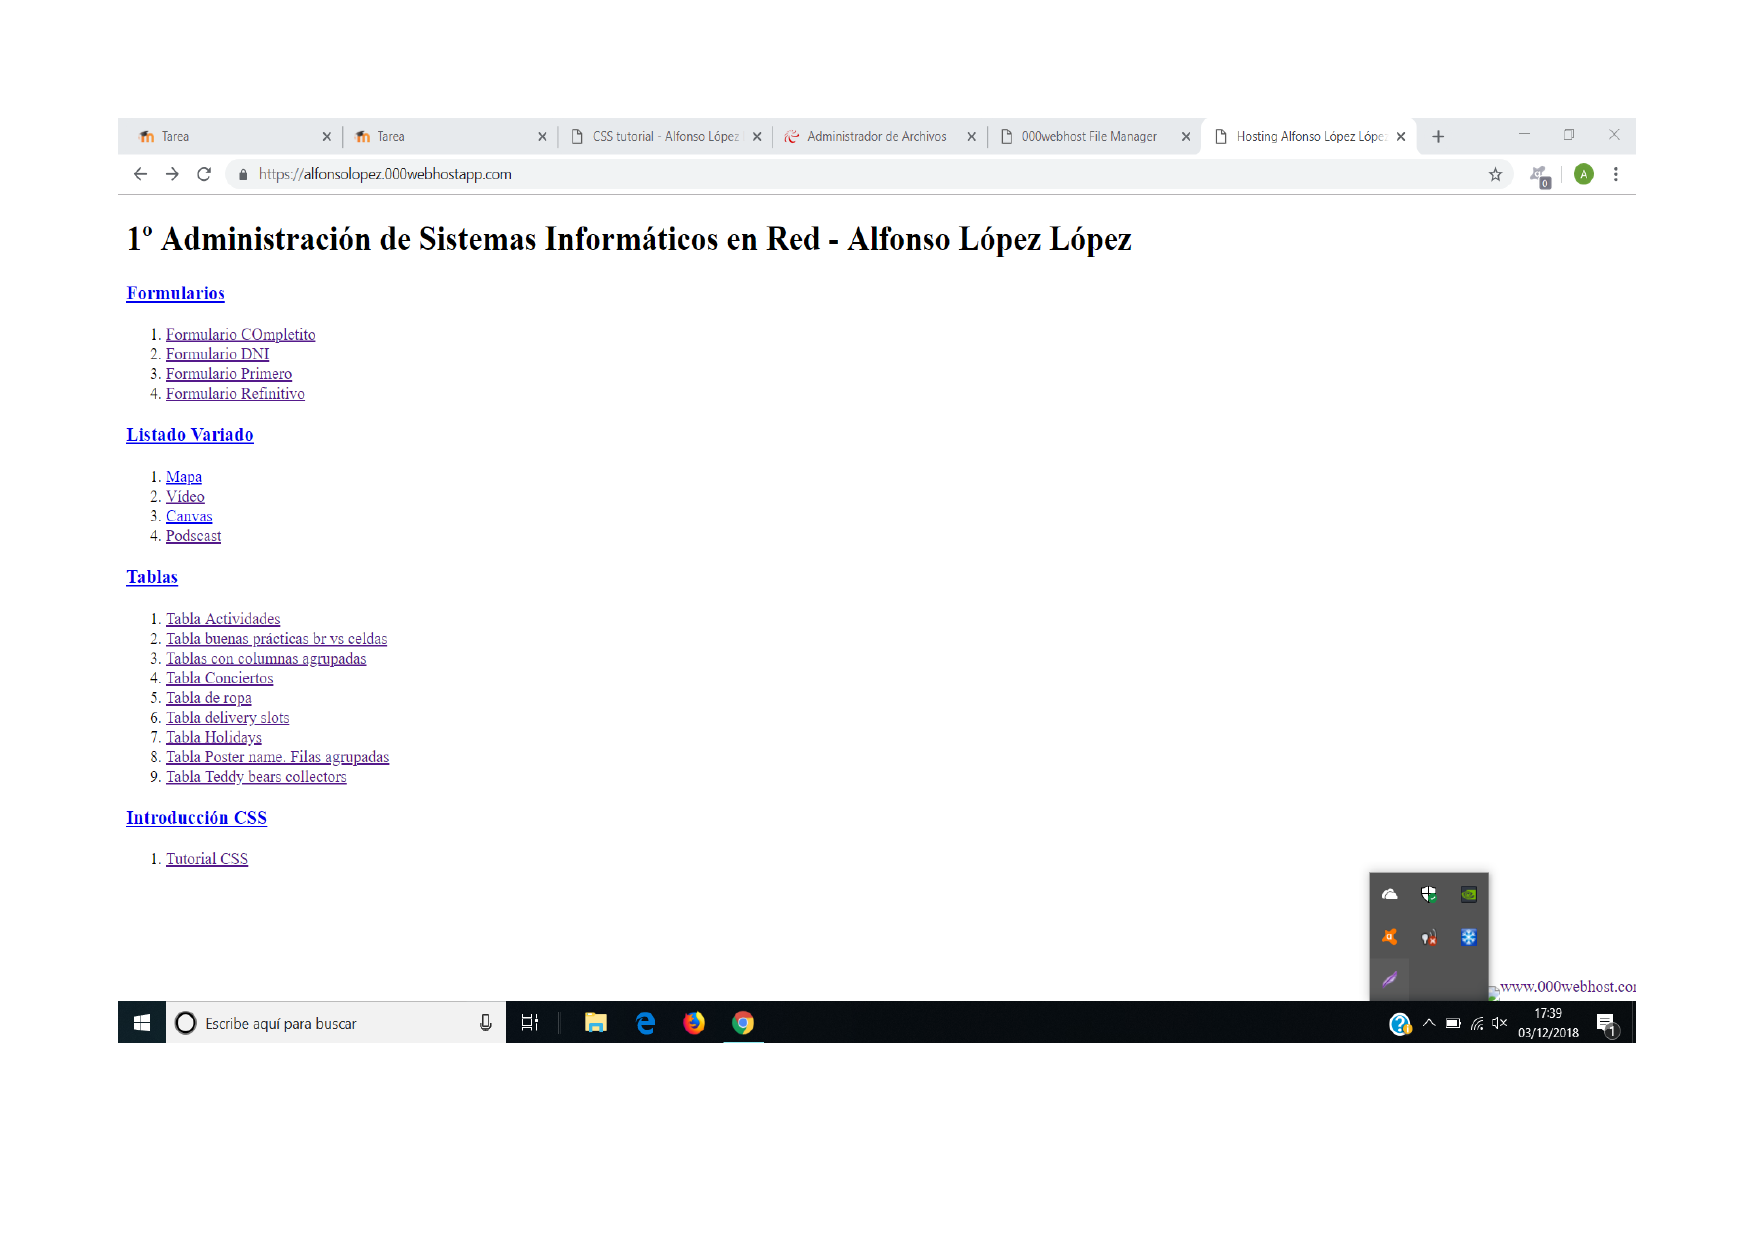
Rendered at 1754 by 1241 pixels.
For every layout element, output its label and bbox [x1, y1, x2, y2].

picture [118, 118, 1636, 1043]
